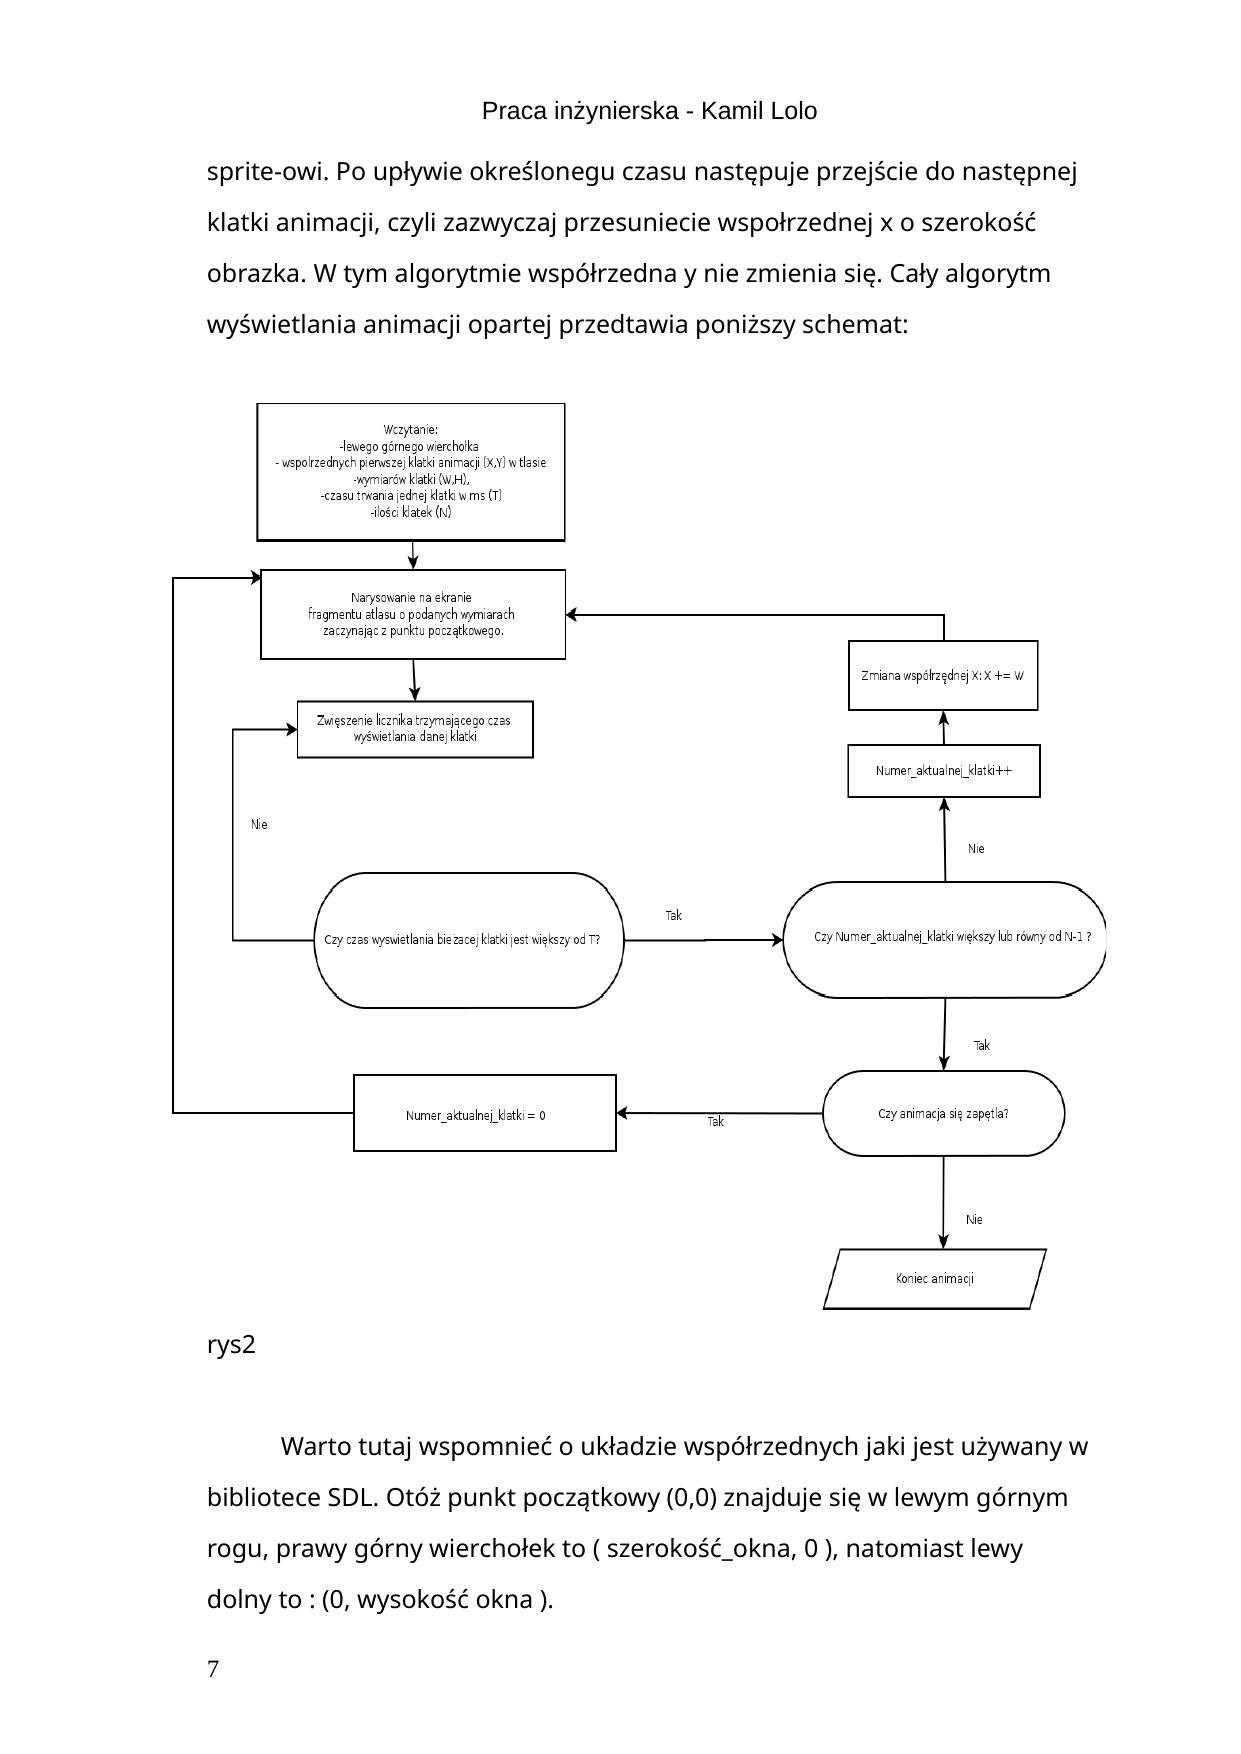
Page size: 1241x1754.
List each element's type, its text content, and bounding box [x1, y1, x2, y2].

text sprite-owi. Po upływie określonegu czasu następuje przejście do następnej klatki animacji, czyli zazwyczaj przesuniecie wspołrzednej x o szerokość obrazka. W tym algorytmie współrzedna y nie zmienia się. Cały algorytm wyświetlania animacji opartej przedtawia poniższy schemat: [207, 154, 1093, 341]
text rys2 [207, 1310, 1093, 1361]
picture [172, 403, 1107, 1310]
text Warto tutaj wspomnieć o układzie współrzednych jaki jest używany w bibliotece SDL. Otóż punkt początkowy (0,0) znajduje się w lewym górnym rogu, prawy górny wierchołek to ( szerokość_okna, 0 ), natomiast lewy dolny to : (0, wysokość okna ). [207, 1429, 1093, 1616]
